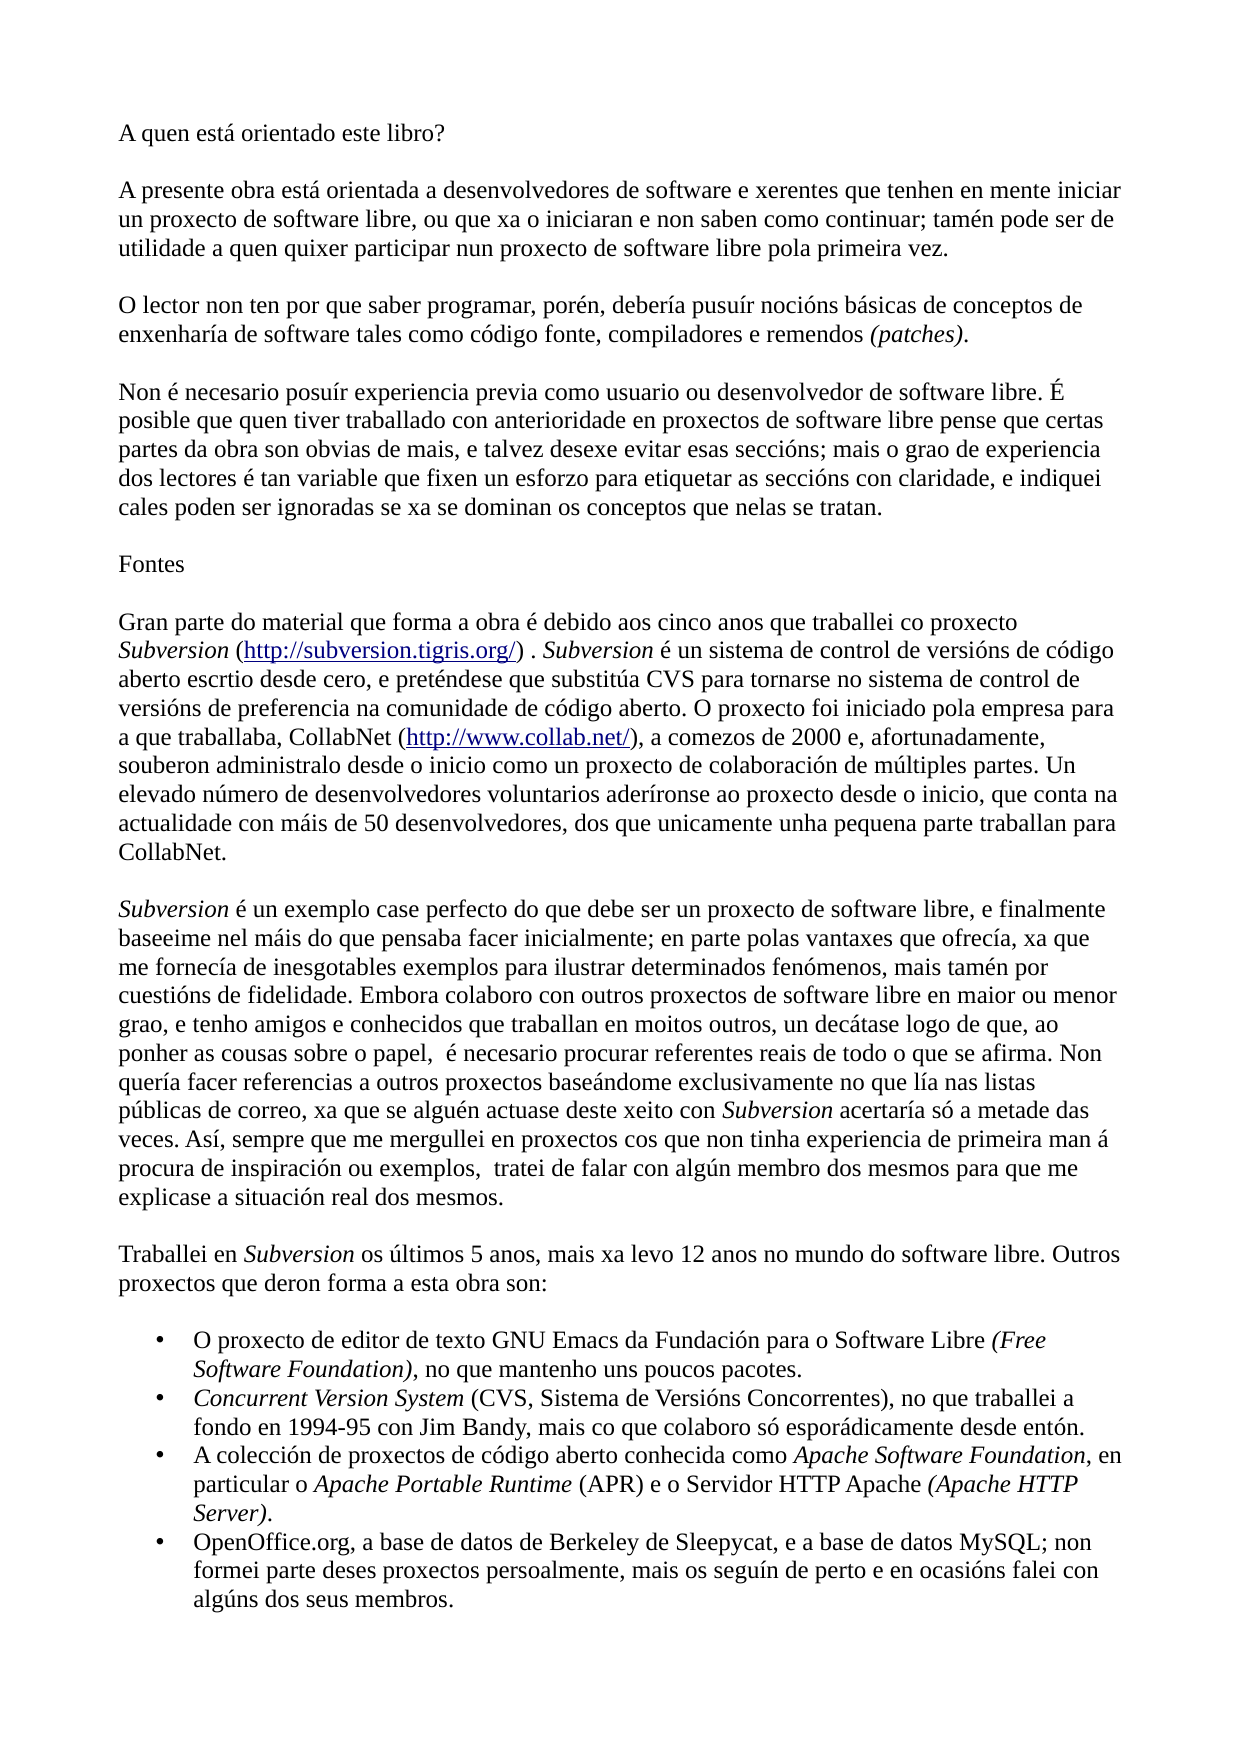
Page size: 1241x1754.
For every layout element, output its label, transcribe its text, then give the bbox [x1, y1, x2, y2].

list OpenOffice.org, a base de datos de Berkeley de Sleepycat, e a base de datos MySQL; non formei parte deses proxectos persoalmente, mais os seguín de perto e en ocasións falei con algúns dos seus membros. [156, 1527, 1122, 1613]
text Gran parte do material que forma a obra é debido aos cinco anos que traballei co proxecto Subversion (http://subversion.tigris.org/) . Subversion é un sistema de control de versións de código aberto escrtio desde cero, e preténdese que substitúa CVS para tornarse no sistema de control de versións de preferencia na comunidade de código aberto. O proxecto foi iniciado pola empresa para a que traballaba, CollabNet (http://www.collab.net/), a comezos de 2000 e, afortunadamente, souberon administralo desde o inicio como un proxecto de colaboración de múltiples partes. Un elevado número de desenvolvedores voluntarios aderíronse ao proxecto desde o inicio, que conta na actualidade con máis de 50 desenvolvedores, dos que unicamente unha pequena parte traballan para CollabNet. [118, 607, 1122, 866]
text Fontes [118, 549, 1122, 578]
list A colección de proxectos de código aberto conhecida como Apache Software Foundation, en particular o Apache Portable Runtime (APR) e o Servidor HTTP Apache (Apache HTTP Server). [156, 1441, 1122, 1527]
text Traballei en Subversion os últimos 5 anos, mais xa levo 12 anos no mundo do software libre. Outros proxectos que deron forma a esta obra son: [118, 1239, 1122, 1297]
text Non é necesario posuír experiencia previa como usuario ou desenvolvedor de software libre. É posible que quen tiver traballado con anterioridade en proxectos de software libre pense que certas partes da obra son obvias de mais, e talvez desexe evitar esas seccións; mais o grao de experiencia dos lectores é tan variable que fixen un esforzo para etiquetar as seccións con claridade, e indiquei cales poden ser ignoradas se xa se dominan os conceptos que nelas se tratan. [118, 377, 1122, 521]
list O proxecto de editor de texto GNU Emacs da Fundación para o Software Libre (Free Software Foundation), no que mantenho uns poucos pacotes. [156, 1326, 1122, 1383]
text Subversion é un exemplo case perfecto do que debe ser un proxecto de software libre, e finalmente baseeime nel máis do que pensaba facer inicialmente; en parte polas vantaxes que ofrecía, xa que me fornecía de inesgotables exemplos para ilustrar determinados fenómenos, mais tamén por cuestións de fidelidade. Embora colaboro con outros proxectos de software libre en maior ou menor grao, e tenho amigos e conhecidos que traballan en moitos outros, un decátase logo de que, ao ponher as cousas sobre o papel, é necesario procurar referentes reais de todo o que se afirma. Non quería facer referencias a outros proxectos baseándome exclusivamente no que lía nas listas públicas de correo, xa que se alguén actuase deste xeito con Subversion acertaría só a metade das veces. Así, sempre que me mergullei en proxectos cos que non tinha experiencia de primeira man á procura de inspiración ou exemplos, tratei de falar con algún membro dos mesmos para que me explicase a situación real dos mesmos. [118, 894, 1122, 1211]
text A presente obra está orientada a desenvolvedores de software e xerentes que tenhen en mente iniciar un proxecto de software libre, ou que xa o iniciaran e non saben como continuar; tamén pode ser de utilidade a quen quixer participar nun proxecto de software libre pola primeira vez. [118, 176, 1122, 262]
text O lector non ten por que saber programar, porén, debería pusuír nocións básicas de conceptos de enxenharía de software tales como código fonte, compiladores e remendos (patches). [118, 291, 1122, 348]
text A quen está orientado este libro? [118, 118, 1122, 147]
list Concurrent Version System (CVS, Sistema de Versións Concorrentes), no que traballei a fondo en 1994-95 con Jim Bandy, mais co que colaboro só esporádicamente desde entón. [156, 1383, 1122, 1441]
